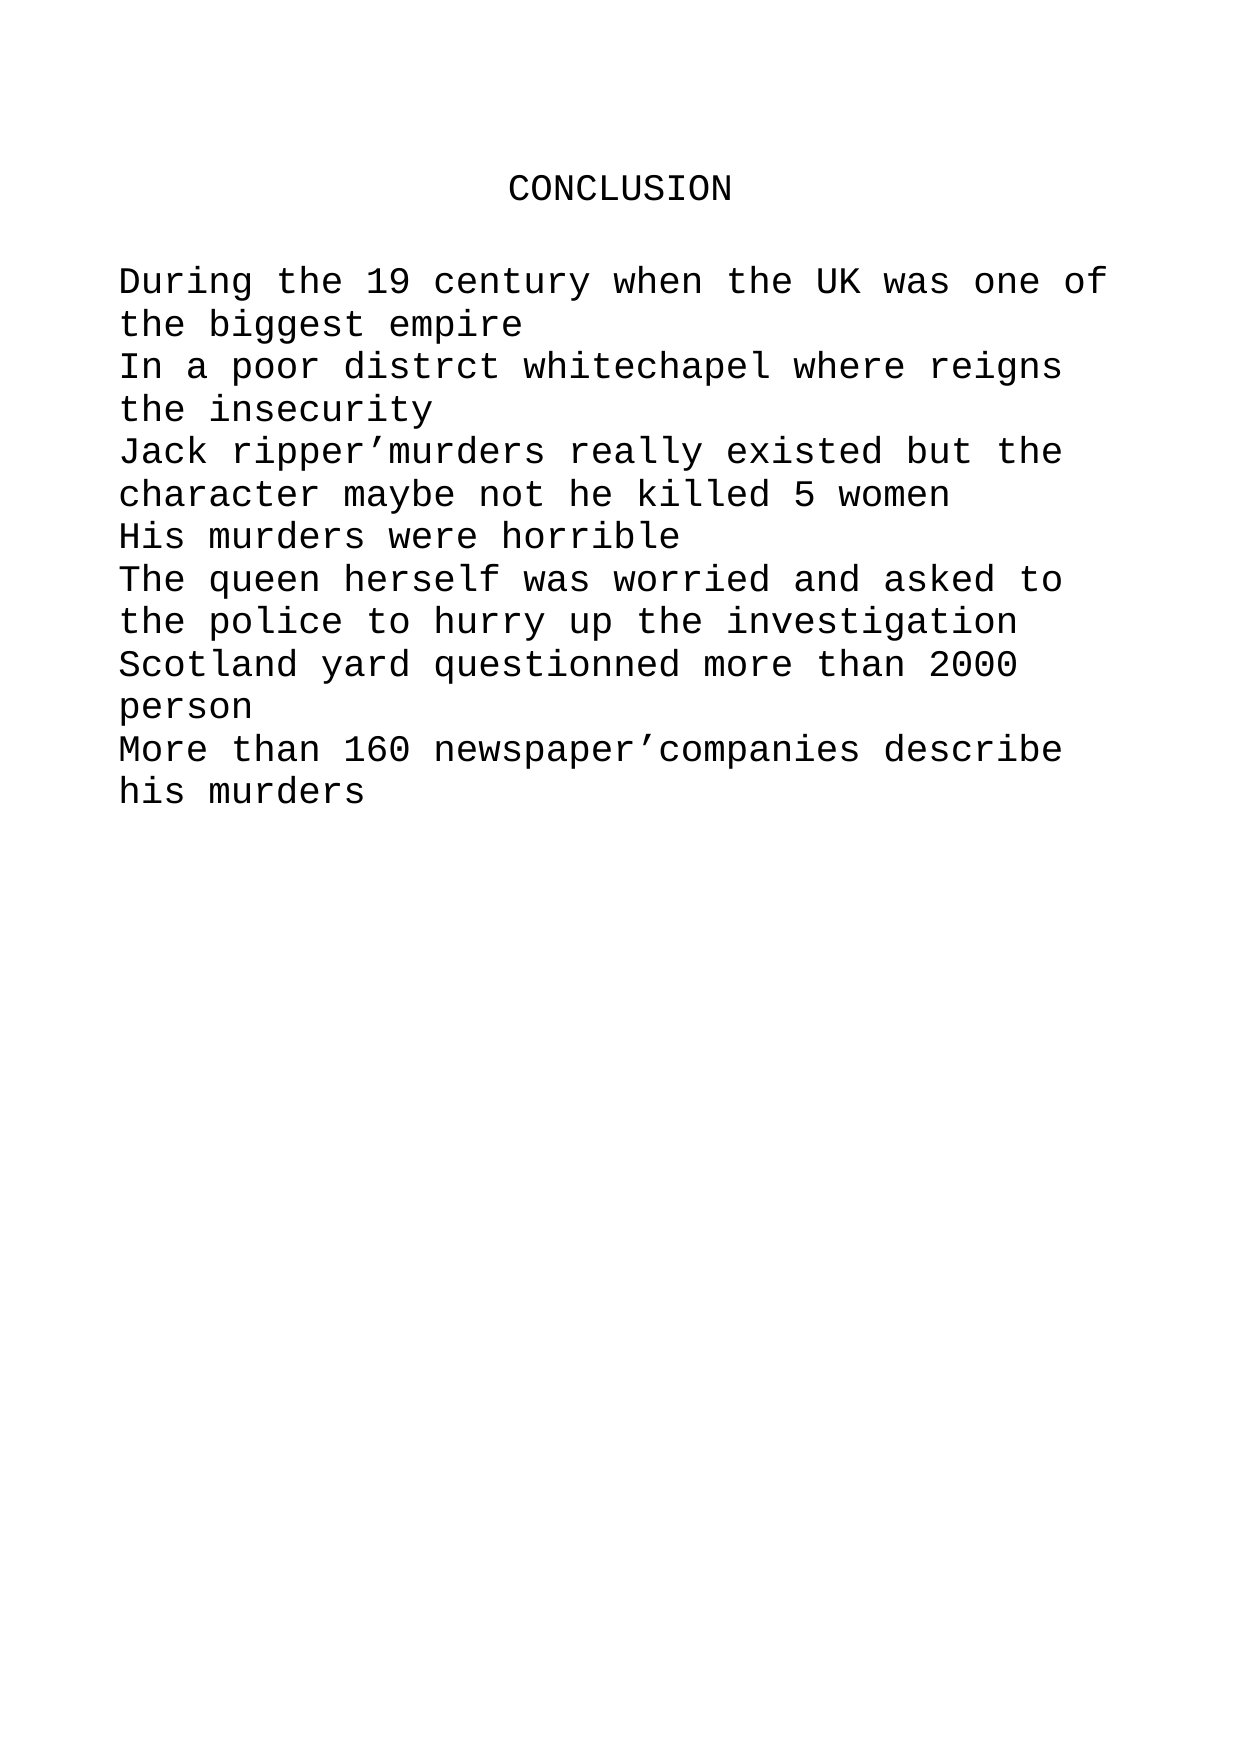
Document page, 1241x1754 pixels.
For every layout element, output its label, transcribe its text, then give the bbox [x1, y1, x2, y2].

text CONCLUSION [118, 169, 1122, 212]
text More than 160 newspaper’companies describe his murders [118, 730, 1122, 815]
text Jack ripper’murders really existed but the character maybe not he killed 5 women [118, 433, 1122, 518]
text The queen herself was worried and asked to the police to hurry up the investigation [118, 560, 1122, 645]
text Scotland yard questionned more than 2000 person [118, 645, 1122, 730]
text In a poor distrct whitechapel where reigns the insecurity [118, 348, 1122, 433]
text During the 19 century when the UK was one of the biggest empire [118, 263, 1122, 348]
text His murders were horrible [118, 518, 1122, 560]
